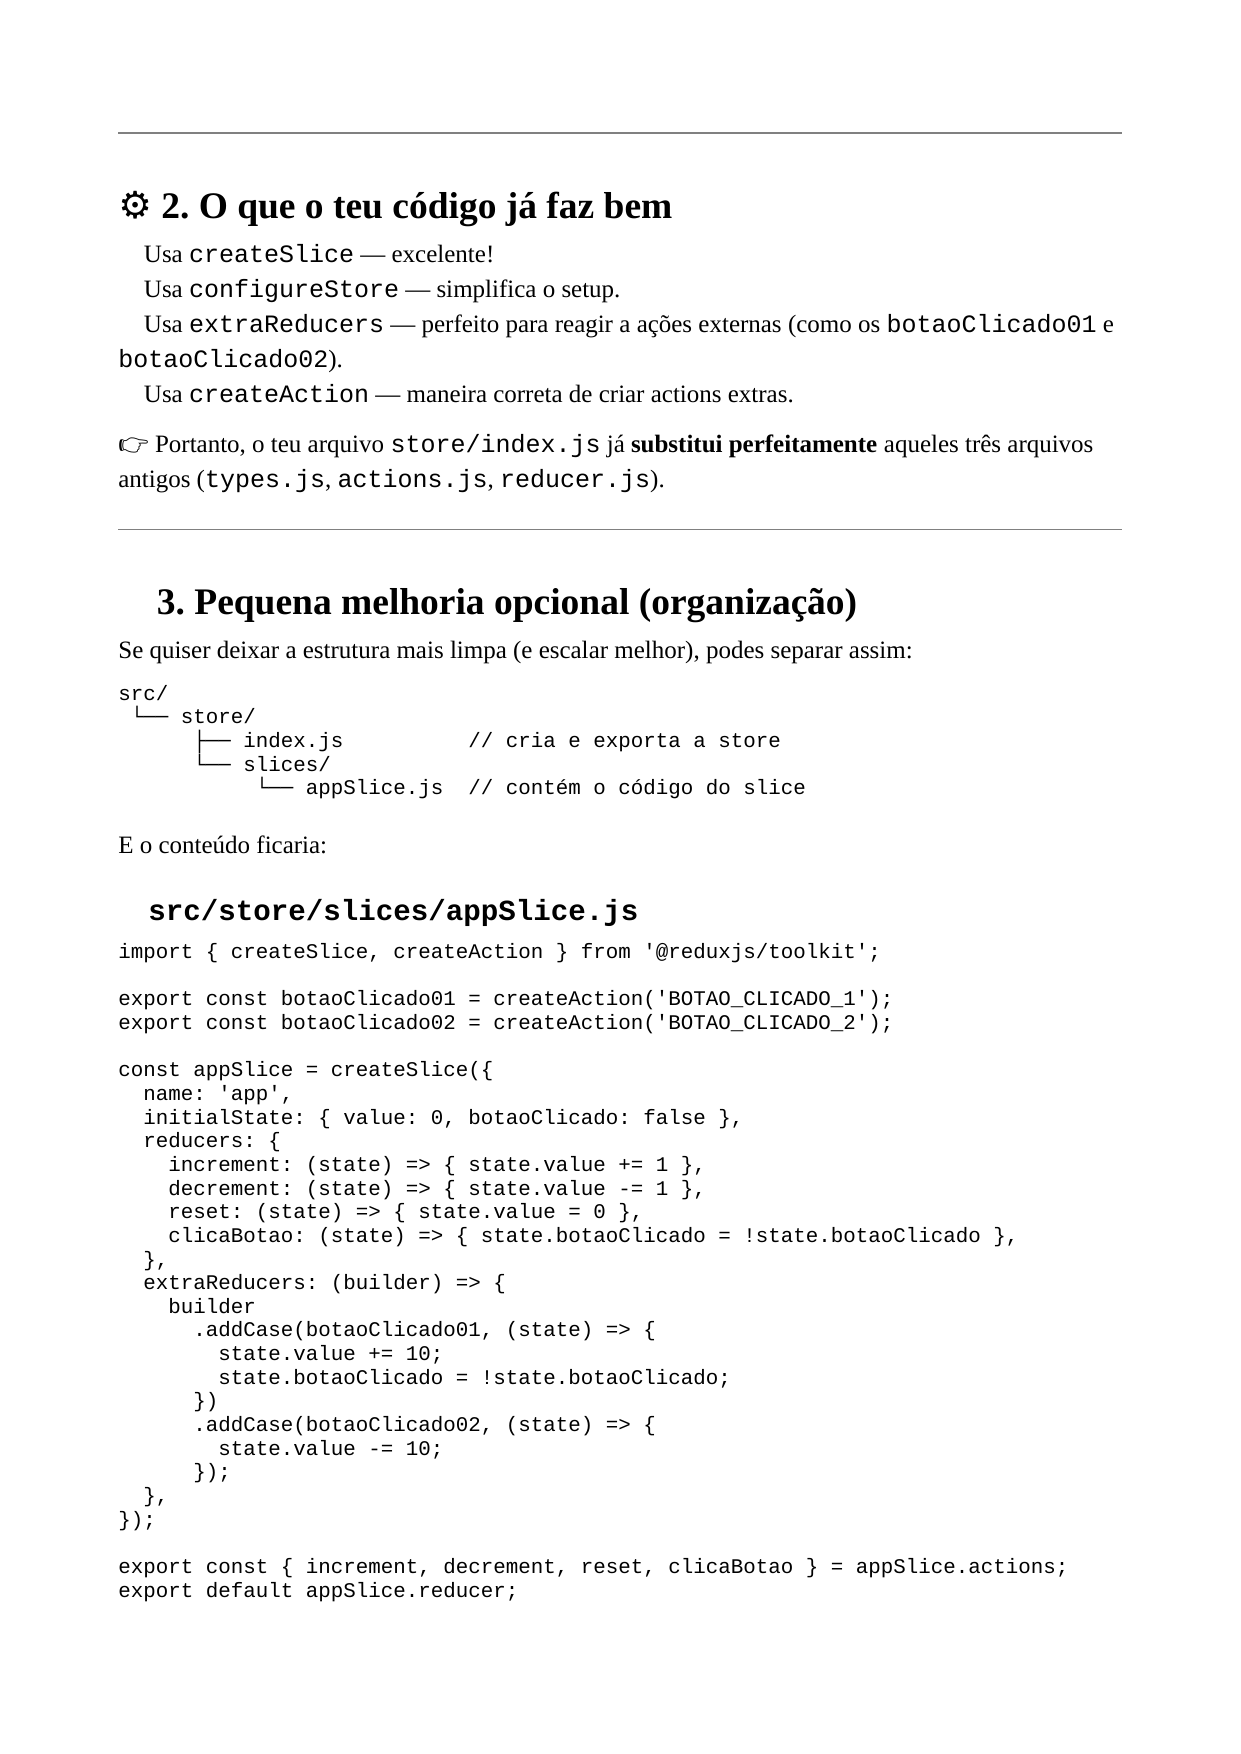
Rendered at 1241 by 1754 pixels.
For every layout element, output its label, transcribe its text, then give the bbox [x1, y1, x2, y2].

text ✅ Usa createSlice — excelente! ✅ Usa configureStore — simplifica o setup. ✅ Usa extraReducers — perfeito para reagir a ações externas (como os botaoClicado01 e botaoClicado02). ✅ Usa createAction — maneira correta de criar actions extras. [118, 239, 1122, 410]
text └── slices/ [118, 754, 1122, 777]
subtitle ⚙️ 2. O que o teu código já faz bem [118, 183, 1122, 226]
text state.value -= 10; [118, 1438, 1122, 1461]
text reducers: { [118, 1130, 1122, 1154]
text import { createSlice, createAction } from '@reduxjs/toolkit'; [118, 941, 1122, 965]
text extraReducers: (builder) => { [118, 1272, 1122, 1296]
text export const botaoClicado02 = createAction('BOTAO_CLICADO_2'); [118, 1012, 1122, 1036]
text name: 'app', [118, 1083, 1122, 1107]
text Se quiser deixar a estrutura mais limpa (e escalar melhor), podes separar assim: [118, 635, 1122, 664]
text }, [118, 1485, 1122, 1509]
text builder [118, 1296, 1122, 1319]
text src/ [118, 683, 1122, 706]
text }); [118, 1509, 1122, 1532]
subtitle 📄 src/store/slices/appSlice.js [118, 893, 1122, 929]
subtitle ✨ 3. Pequena melhoria opcional (organização) [118, 579, 1122, 623]
text export const { increment, decrement, reset, clicaBotao } = appSlice.actions; [118, 1556, 1122, 1579]
text .addCase(botaoClicado02, (state) => { [118, 1414, 1122, 1438]
text state.botaoClicado = !state.botaoClicado; [118, 1367, 1122, 1390]
text decrement: (state) => { state.value -= 1 }, [118, 1178, 1122, 1201]
text export const botaoClicado01 = createAction('BOTAO_CLICADO_1'); [118, 988, 1122, 1012]
text export default appSlice.reducer; [118, 1579, 1122, 1603]
text increment: (state) => { state.value += 1 }, [118, 1154, 1122, 1178]
text reset: (state) => { state.value = 0 }, [118, 1201, 1122, 1225]
text clicaBotao: (state) => { state.botaoClicado = !state.botaoClicado }, [118, 1225, 1122, 1248]
text .addCase(botaoClicado01, (state) => { [118, 1319, 1122, 1343]
text 👉 Portanto, o teu arquivo store/index.js já substitui perfeitamente aqueles três arquivos antigos (types.js, actions.js, reducer.js). [118, 429, 1122, 495]
text └── store/ [118, 706, 1122, 730]
text }) [118, 1390, 1122, 1414]
text initialState: { value: 0, botaoClicado: false }, [118, 1107, 1122, 1130]
text E o conteúdo ficaria: [118, 830, 1122, 859]
text ├── index.js // cria e exporta a store [118, 730, 1122, 754]
text └── appSlice.js // contém o código do slice [118, 777, 1122, 801]
text const appSlice = createSlice({ [118, 1059, 1122, 1083]
text state.value += 10; [118, 1343, 1122, 1367]
text }, [118, 1248, 1122, 1272]
text }); [118, 1461, 1122, 1485]
